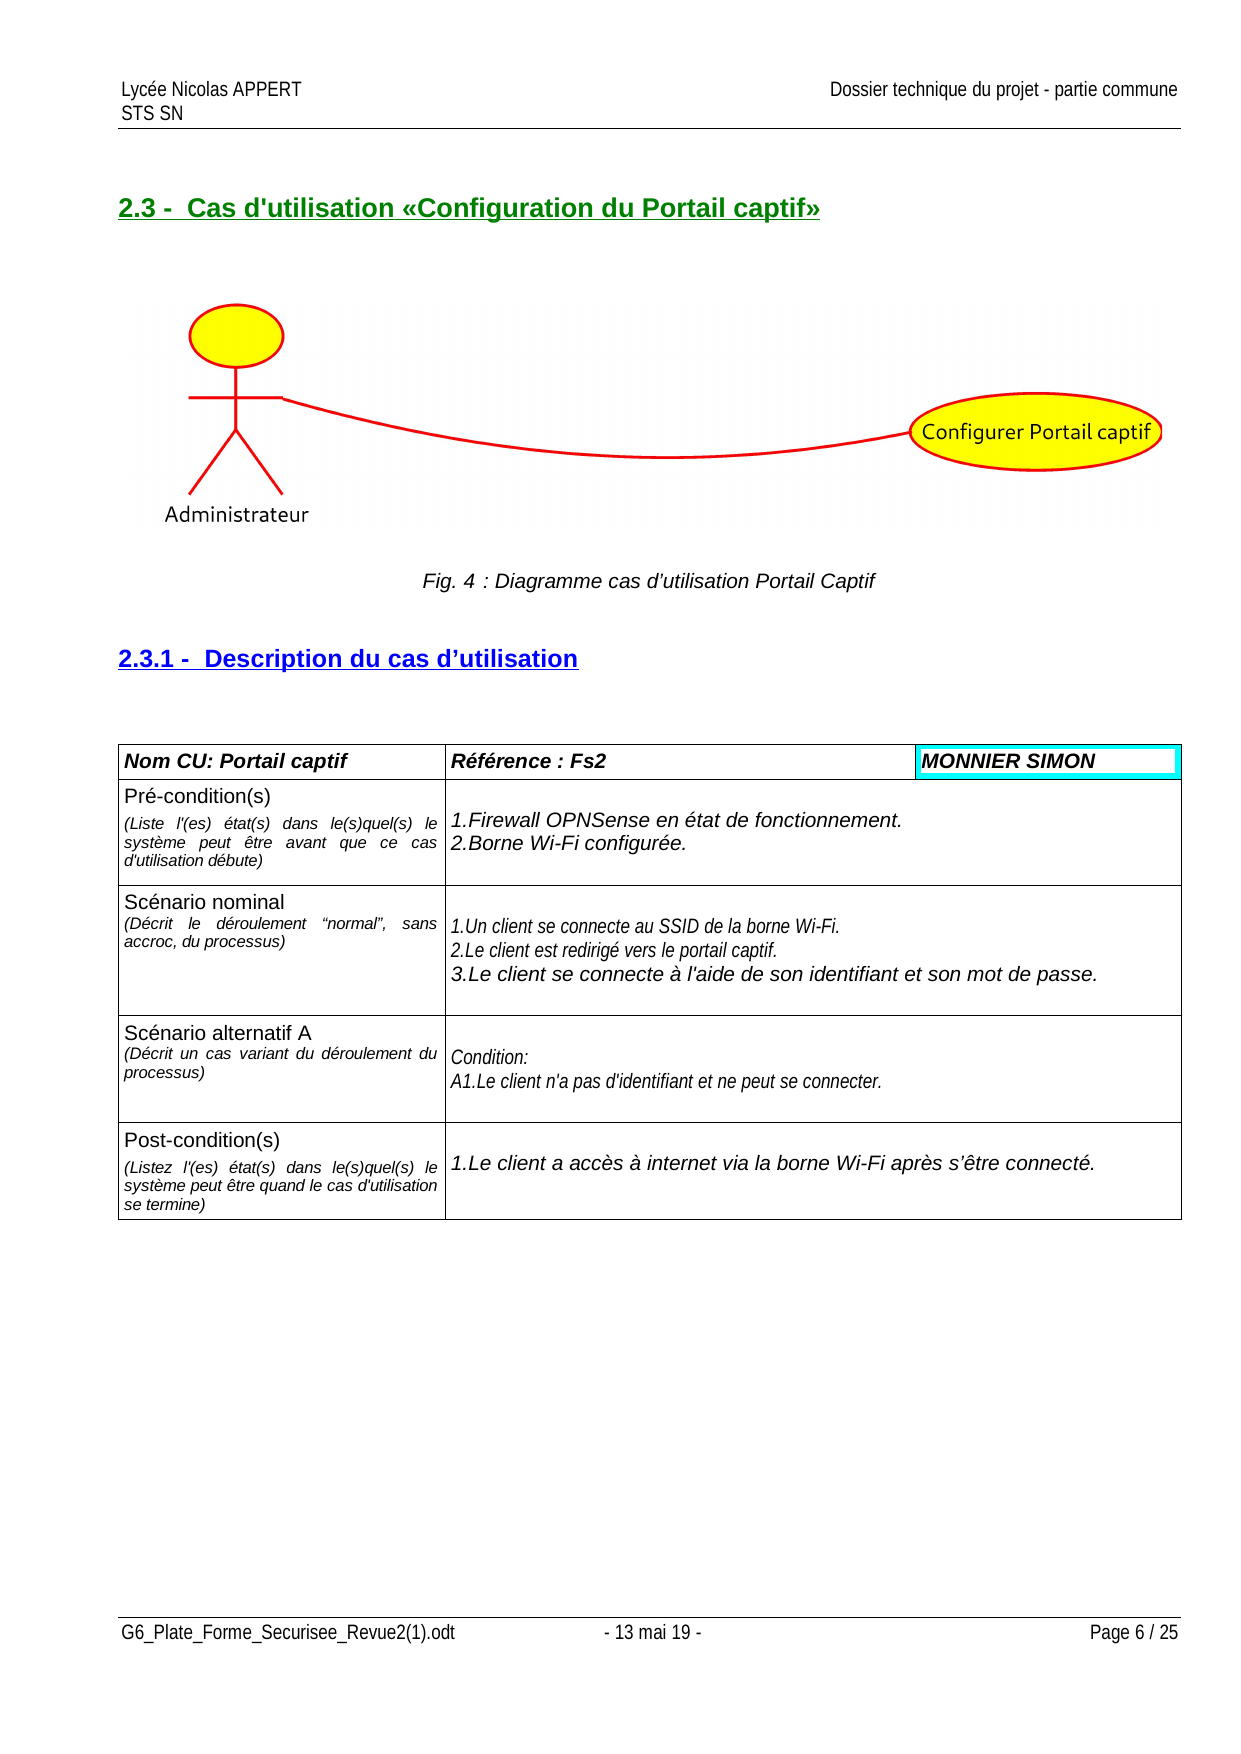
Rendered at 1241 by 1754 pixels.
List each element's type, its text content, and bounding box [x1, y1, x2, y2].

subtitle Cas d'utilisation «Configuration du Portail captif» [118, 193, 1181, 223]
table_header Référence : Fs2 [446, 745, 915, 779]
text Fig. 4 : Diagramme cas d’utilisation Portail Captif [118, 570, 1181, 593]
table_cell Post-condition(s) (Listez l'(es) état(s) dans le(s)quel(s) le système peut être quand le cas d'utilisation se termine) [119, 1123, 445, 1219]
table_cell 1.Le client a accès à internet via la borne Wi-Fi après s’être connecté. [446, 1123, 1181, 1219]
subtitle Description du cas d’utilisation [118, 645, 1181, 673]
table_cell Condition: A1.Le client n'a pas d'identifiant et ne peut se connecter. [446, 1016, 1181, 1122]
table_header Nom CU: Portail captif [119, 745, 445, 779]
table_cell Pré-condition(s) (Liste l'(es) état(s) dans le(s)quel(s) le système peut être avant que ce cas d'utilisation débute) [119, 780, 445, 885]
table_cell 1.Un client se connecte au SSID de la borne Wi-Fi. 2.Le client est redirigé vers le portail captif. 3.Le client se connecte à l'aide de son identifiant et son mot de passe. [446, 886, 1181, 1015]
table_header MONNIER SIMON [916, 745, 1181, 779]
table_cell Scénario alternatif A (Décrit un cas variant du déroulement du processus) [119, 1016, 445, 1122]
table_cell 1.Firewall OPNSense en état de fonctionnement. 2.Borne Wi-Fi configurée. [446, 780, 1181, 885]
table_cell Scénario nominal (Décrit le déroulement “normal”, sans accroc, du processus) [119, 886, 445, 1015]
picture [124, 302, 1163, 530]
